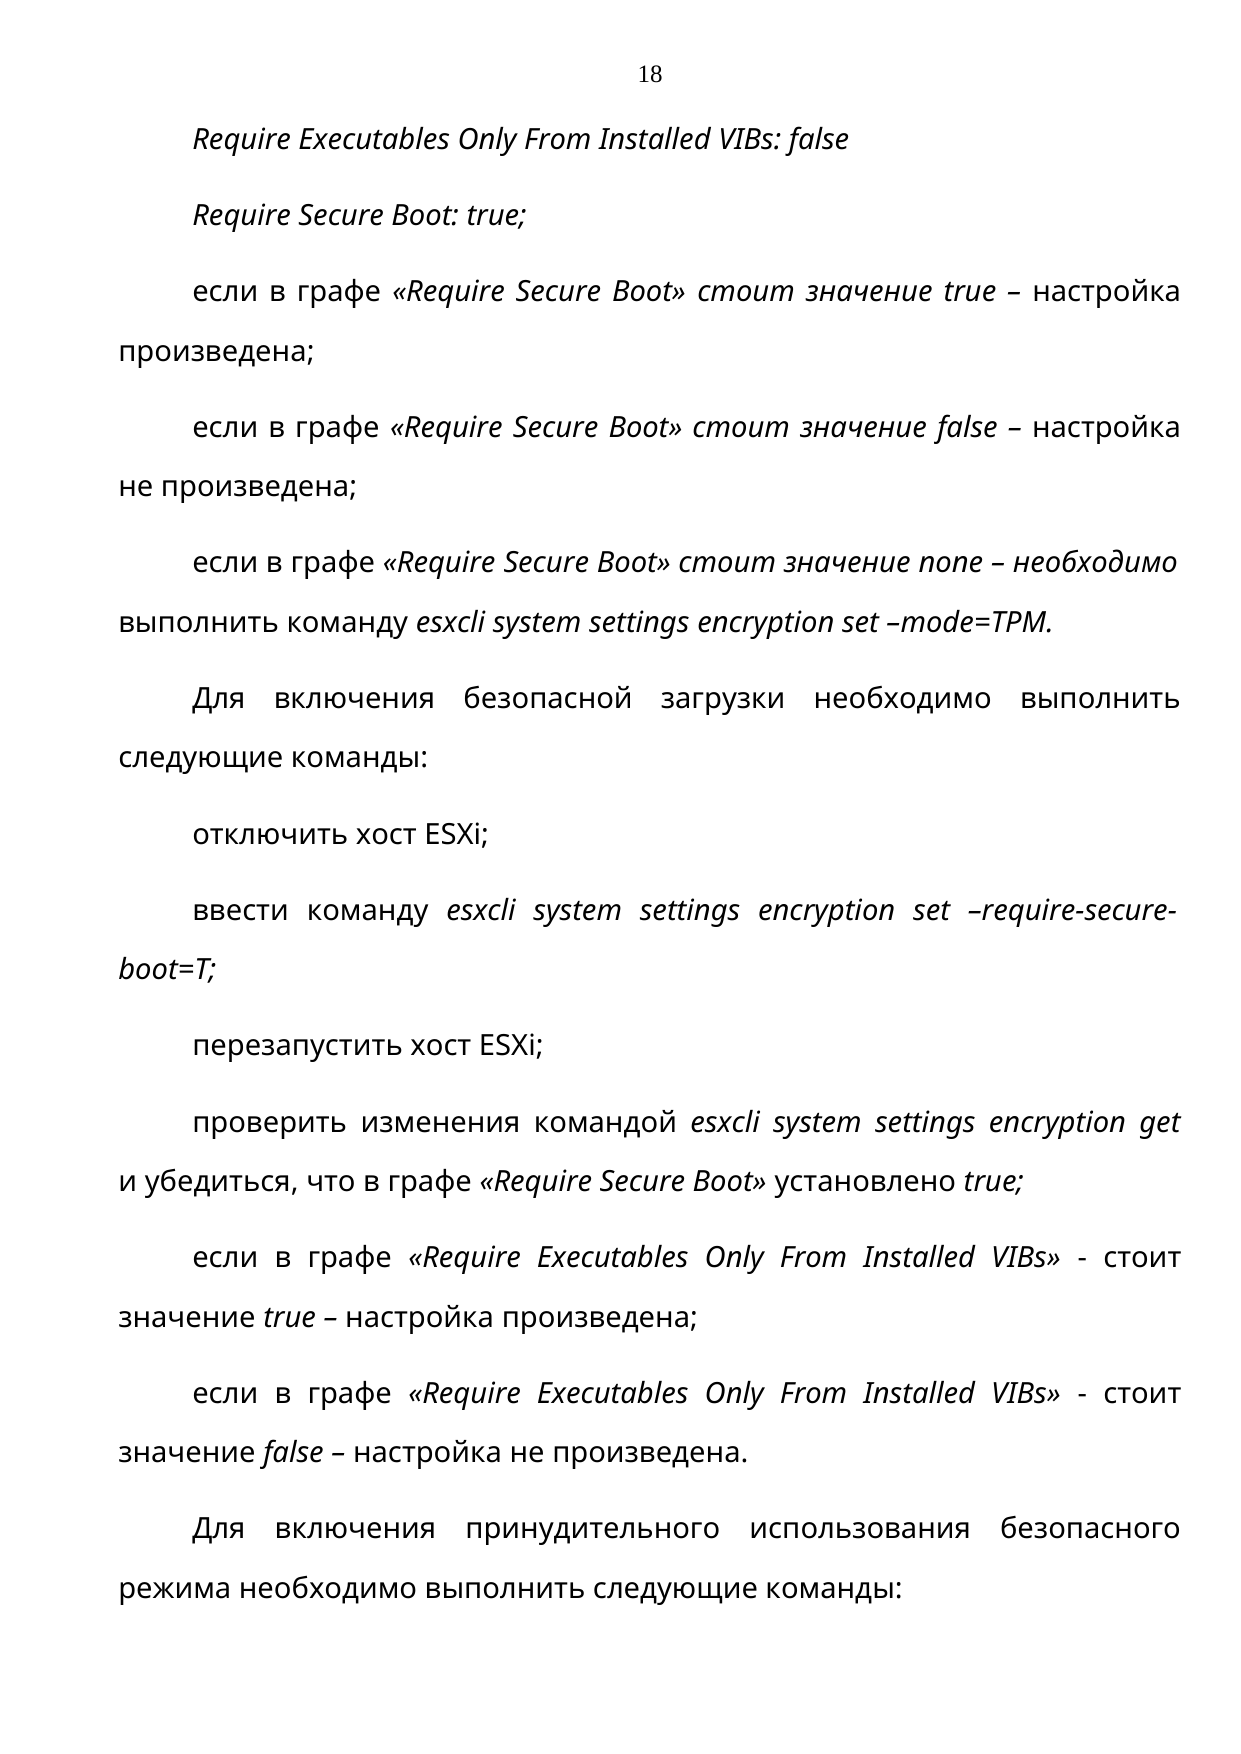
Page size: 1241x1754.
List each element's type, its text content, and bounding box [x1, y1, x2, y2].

text Require Executables Only From Installed VIBs: false [118, 118, 1181, 158]
text перезапустить хост ESXi; [118, 1025, 1181, 1064]
text если в графе «Require Executables Only From Installed VIBs» - стоит значение false – настройка не произведена. [118, 1372, 1181, 1471]
text если в графе «Require Secure Boot» стоит значение true – настройка произведена; [118, 270, 1181, 369]
text если в графе «Require Executables Only From Installed VIBs» - стоит значение true – настройка произведена; [118, 1236, 1181, 1336]
text если в графе «Require Secure Boot» стоит значение false – настройка не произведена; [118, 406, 1181, 505]
text ввести команду esxcli system settings encryption set –require-secure-boot=T; [118, 889, 1181, 988]
text Для включения принудительного использования безопасного режима необходимо выполнить следующие команды: [118, 1508, 1181, 1607]
text Require Secure Boot: true; [118, 194, 1181, 234]
text Для включения безопасной загрузки необходимо выполнить следующие команды: [118, 677, 1181, 776]
text отключить хост ESXi; [118, 813, 1181, 853]
text если в графе «Require Secure Boot» стоит значение none – необходимо выполнить команду esxcli system settings encryption set –mode=TPM. [118, 542, 1181, 641]
text проверить изменения командой esxcli system settings encryption get и убедиться, что в графе «Require Secure Boot» установлено true; [118, 1101, 1181, 1200]
